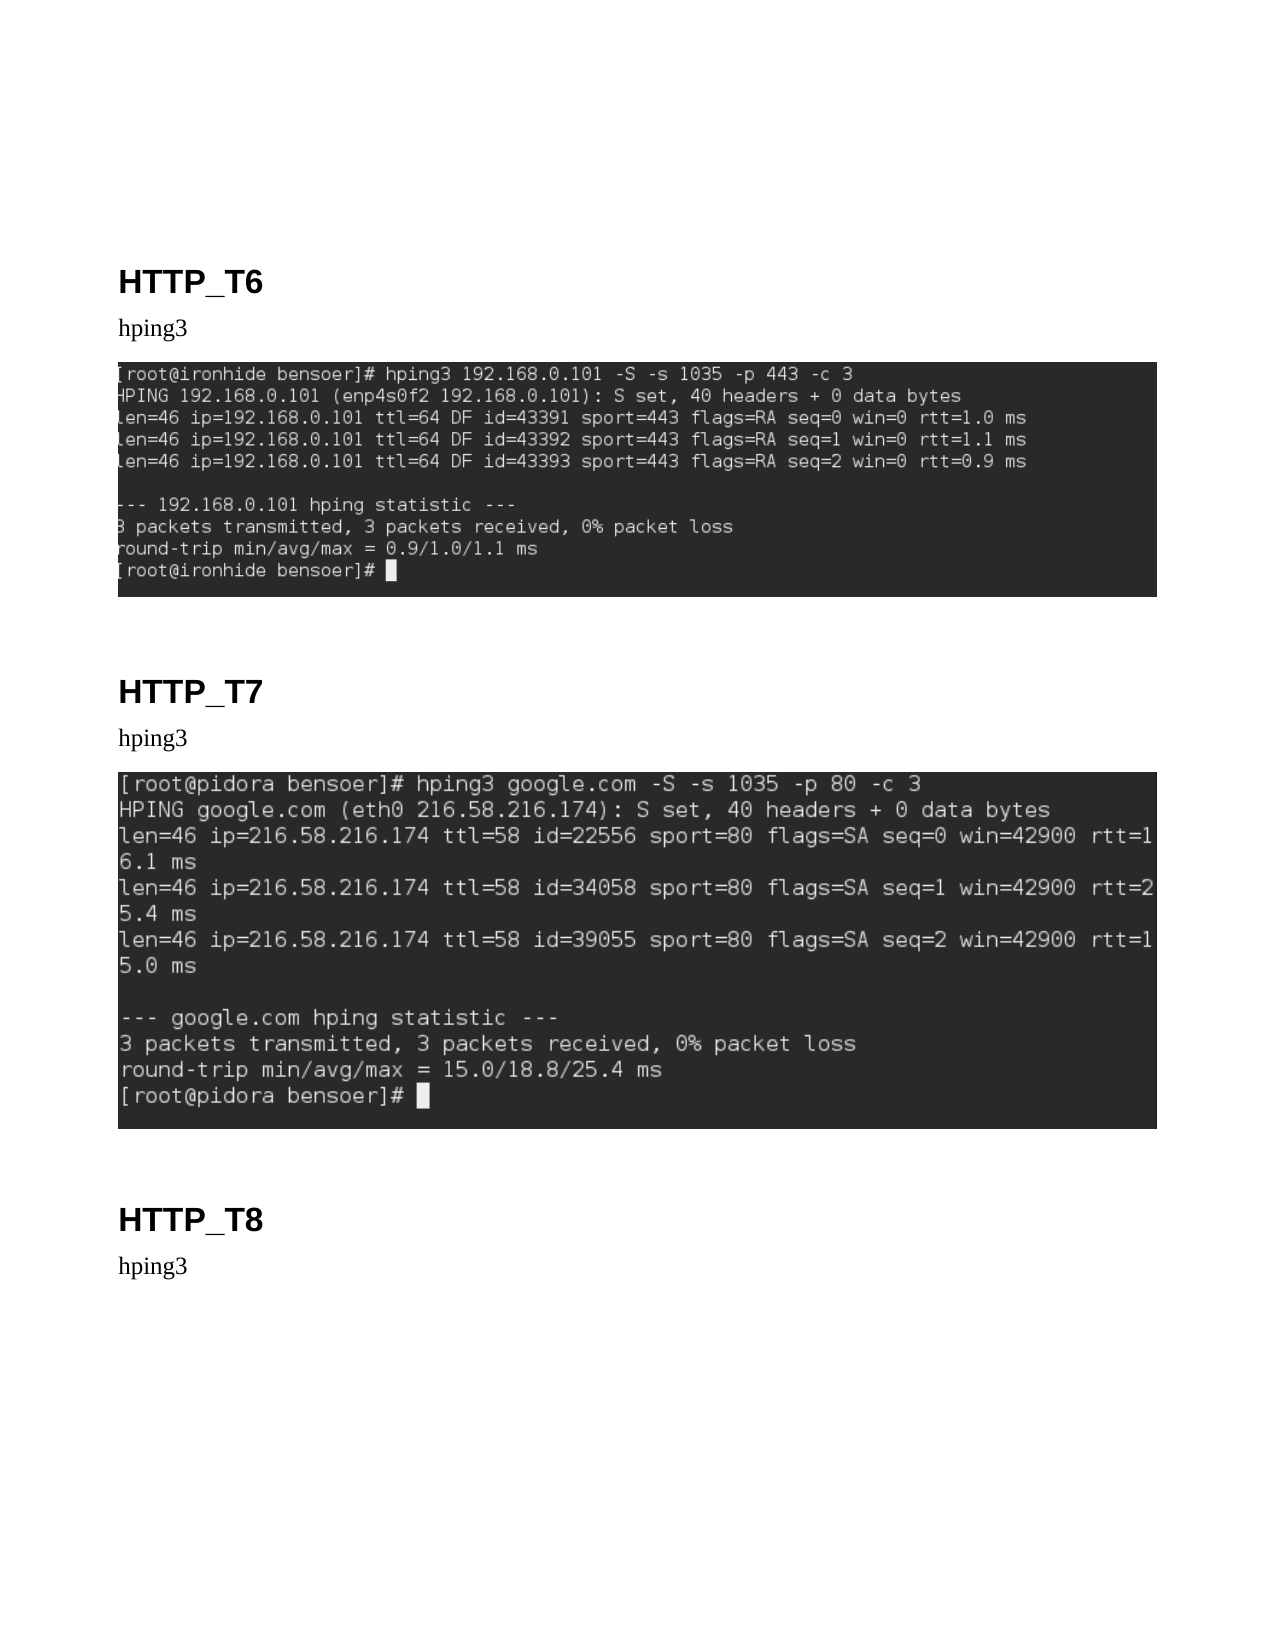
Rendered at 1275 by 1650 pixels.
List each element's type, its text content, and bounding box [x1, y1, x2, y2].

subtitle HTTP_T6 [118, 262, 1157, 301]
picture [118, 772, 1157, 1129]
picture [118, 362, 1157, 597]
subtitle HTTP_T8 [118, 1200, 1157, 1239]
text hping3 [118, 313, 1157, 342]
subtitle HTTP_T7 [118, 672, 1157, 711]
text hping3 [118, 1251, 1157, 1280]
text hping3 [118, 723, 1157, 752]
